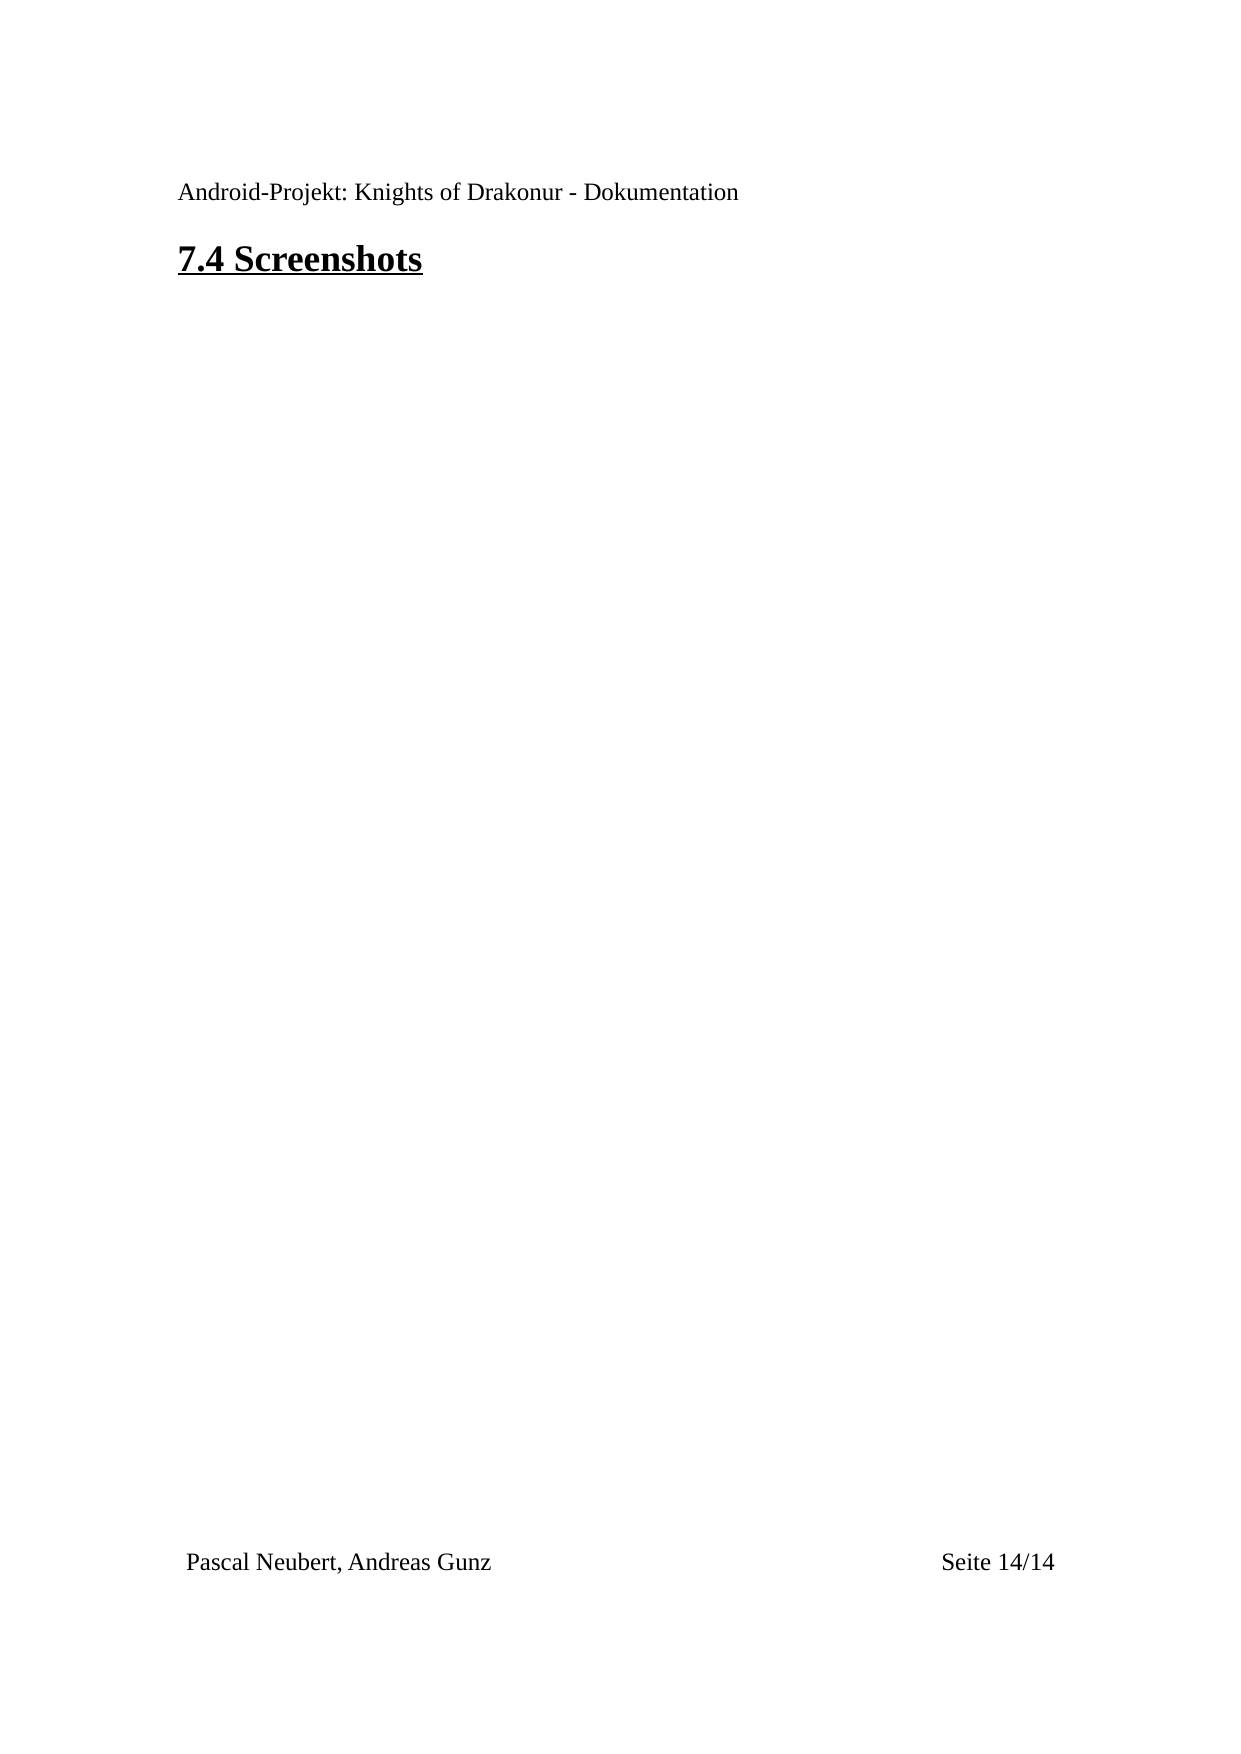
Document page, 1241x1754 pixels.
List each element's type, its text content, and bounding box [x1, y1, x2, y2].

text 7.4 Screenshots [177, 236, 1063, 279]
